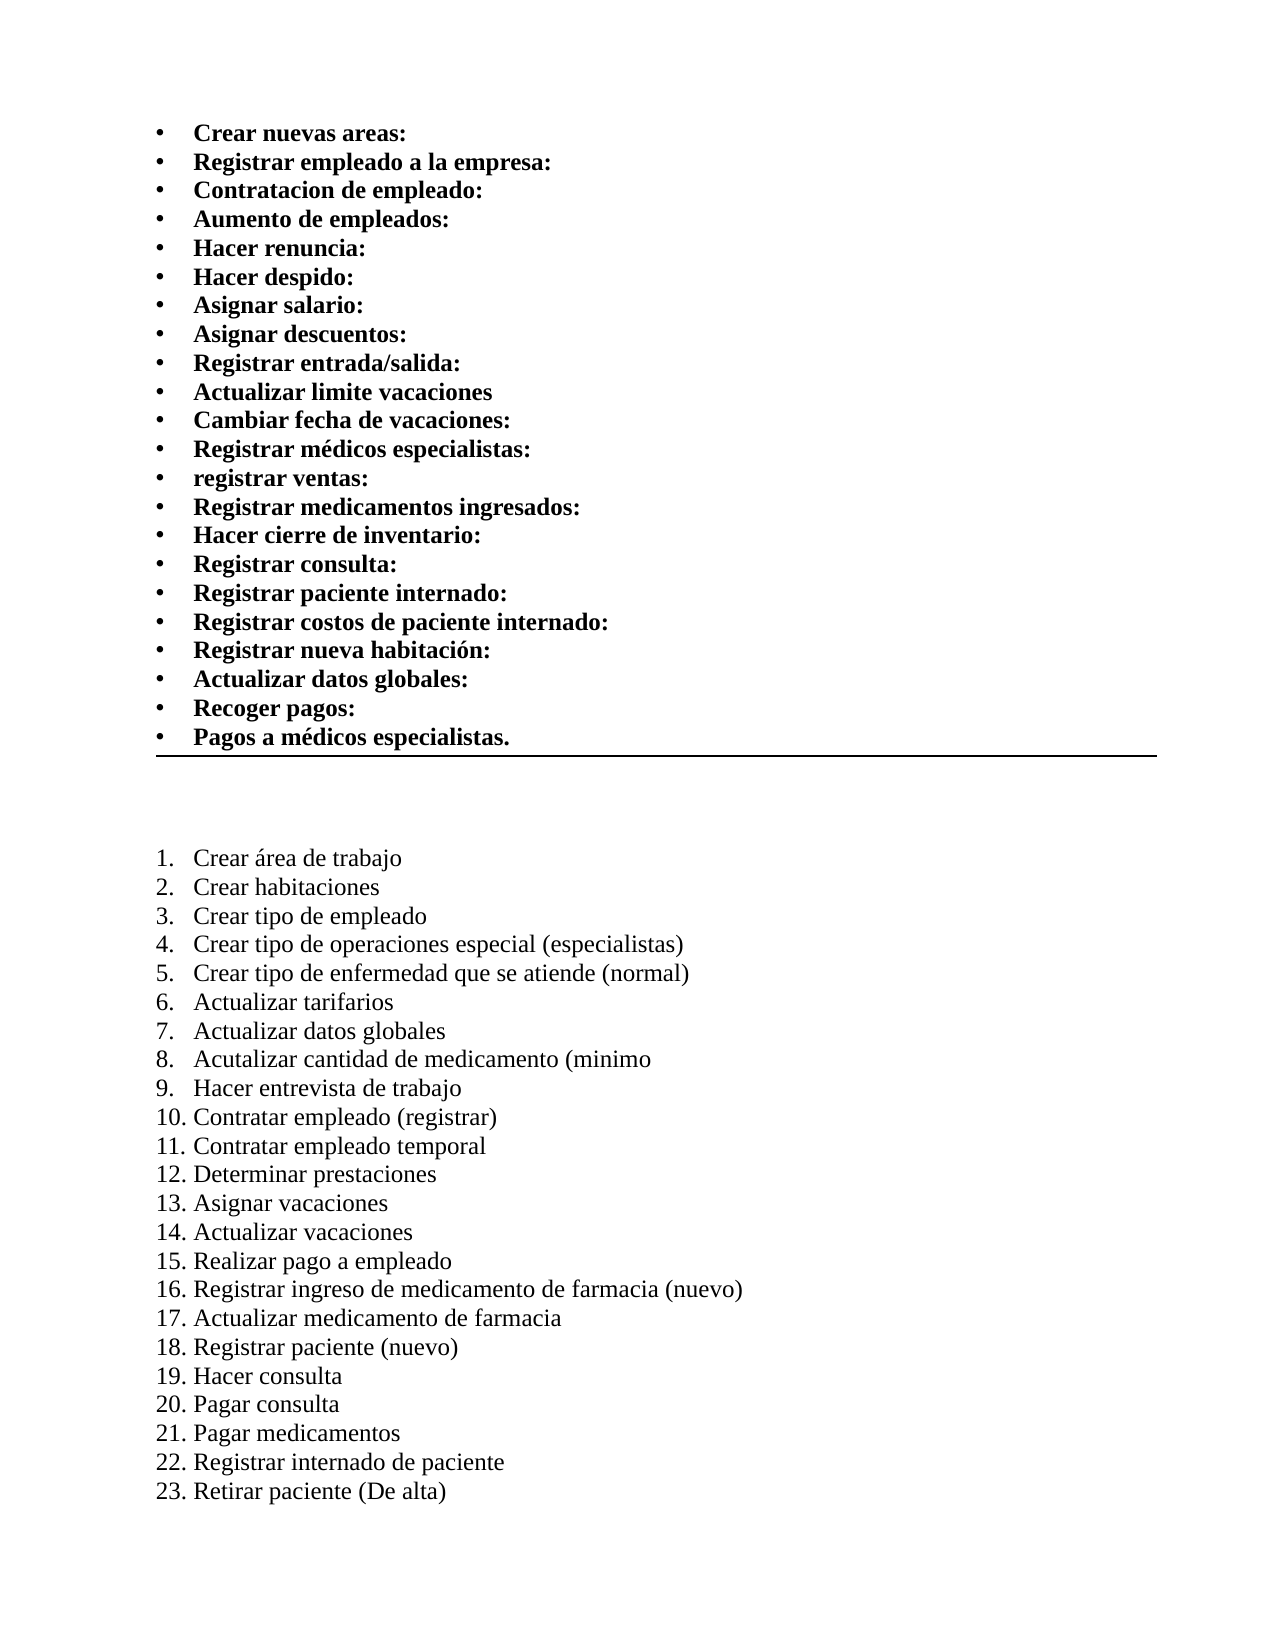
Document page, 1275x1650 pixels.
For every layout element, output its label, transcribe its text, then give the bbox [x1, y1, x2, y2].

list Registrar médicos especialistas: [156, 434, 1157, 463]
list Asignar salario: [156, 291, 1157, 319]
list registrar ventas: [156, 463, 1157, 492]
list Crear área de trabajo [156, 843, 1157, 872]
list Contratar empleado temporal [156, 1131, 1157, 1159]
list Acutalizar cantidad de medicamento (minimo [156, 1044, 1157, 1073]
list Registrar entrada/salida: [156, 348, 1157, 377]
list Actualizar limite vacaciones [156, 377, 1157, 406]
list Registrar consulta: [156, 549, 1157, 578]
list Determinar prestaciones [156, 1159, 1157, 1188]
list Crear habitaciones [156, 872, 1157, 901]
list Crear tipo de operaciones especial (especialistas) [156, 929, 1157, 958]
list Registrar internado de paciente [156, 1447, 1157, 1476]
list Actualizar datos globales: [156, 664, 1157, 693]
list Hacer despido: [156, 262, 1157, 291]
list Recoger pagos: [156, 693, 1157, 722]
list Crear tipo de empleado [156, 901, 1157, 929]
list Asignar vacaciones [156, 1188, 1157, 1217]
list Hacer cierre de inventario: [156, 521, 1157, 549]
list Registrar paciente (nuevo) [156, 1332, 1157, 1361]
list Contratar empleado (registrar) [156, 1102, 1157, 1131]
list Pagar medicamentos [156, 1418, 1157, 1447]
list Pagar consulta [156, 1389, 1157, 1418]
list Registrar medicamentos ingresados: [156, 492, 1157, 521]
list Contratacion de empleado: [156, 176, 1157, 204]
list Retirar paciente (De alta) [156, 1476, 1157, 1504]
list Registrar nueva habitación: [156, 636, 1157, 664]
list Actualizar tarifarios [156, 987, 1157, 1016]
list Registrar empleado a la empresa: [156, 147, 1157, 176]
list Registrar costos de paciente internado: [156, 607, 1157, 636]
list Asignar descuentos: [156, 319, 1157, 348]
list Actualizar medicamento de farmacia [156, 1303, 1157, 1332]
list Registrar ingreso de medicamento de farmacia (nuevo) [156, 1274, 1157, 1303]
list Actualizar datos globales [156, 1016, 1157, 1044]
list Hacer entrevista de trabajo [156, 1073, 1157, 1102]
list Crear tipo de enfermedad que se atiende (normal) [156, 958, 1157, 987]
list Registrar paciente internado: [156, 578, 1157, 607]
list Hacer consulta [156, 1361, 1157, 1389]
list Realizar pago a empleado [156, 1246, 1157, 1274]
list Hacer renuncia: [156, 233, 1157, 262]
list Aumento de empleados: [156, 204, 1157, 233]
list Cambiar fecha de vacaciones: [156, 406, 1157, 434]
list Crear nuevas areas: [156, 118, 1157, 147]
list Actualizar vacaciones [156, 1217, 1157, 1246]
list Pagos a médicos especialistas. [156, 722, 1157, 755]
